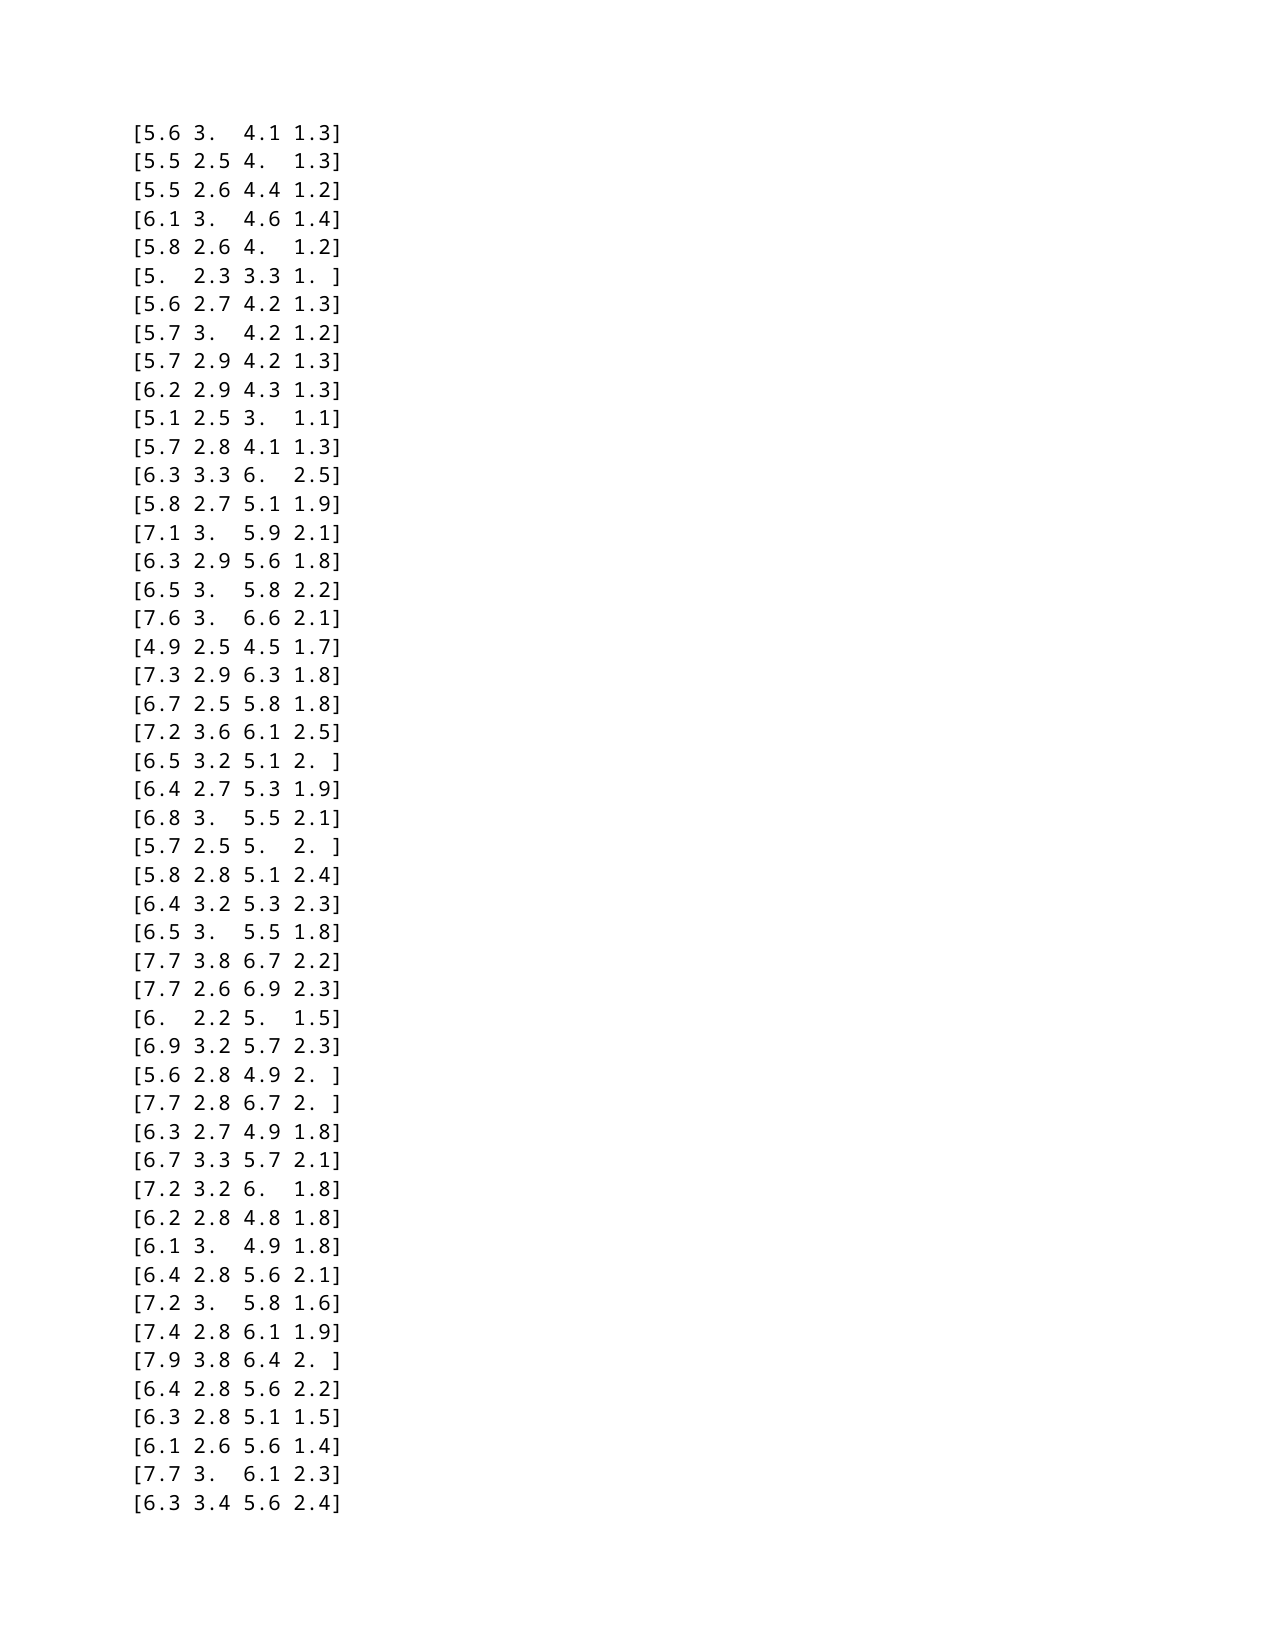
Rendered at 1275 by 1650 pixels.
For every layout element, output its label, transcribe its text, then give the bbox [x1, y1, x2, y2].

text [5.6 2.7 4.2 1.3] [118, 289, 1157, 318]
text [5.6 3. 4.1 1.3] [118, 118, 1157, 147]
text [6.5 3. 5.8 2.2] [118, 575, 1157, 603]
text [6.3 3.4 5.6 2.4] [118, 1488, 1157, 1517]
text [6.4 2.8 5.6 2.2] [118, 1374, 1157, 1402]
text [5.1 2.5 3. 1.1] [118, 403, 1157, 432]
text [5.7 2.9 4.2 1.3] [118, 346, 1157, 375]
text [5.8 2.8 5.1 2.4] [118, 860, 1157, 889]
text [7.6 3. 6.6 2.1] [118, 603, 1157, 632]
text [4.9 2.5 4.5 1.7] [118, 632, 1157, 660]
text [6.2 2.9 4.3 1.3] [118, 375, 1157, 403]
text [6.7 3.3 5.7 2.1] [118, 1146, 1157, 1174]
text [6.1 3. 4.9 1.8] [118, 1231, 1157, 1260]
text [6.8 3. 5.5 2.1] [118, 803, 1157, 832]
text [6.7 2.5 5.8 1.8] [118, 689, 1157, 717]
text [7.2 3. 5.8 1.6] [118, 1288, 1157, 1317]
text [7.7 3. 6.1 2.3] [118, 1459, 1157, 1488]
text [6.3 2.8 5.1 1.5] [118, 1402, 1157, 1431]
text [5.7 3. 4.2 1.2] [118, 318, 1157, 346]
text [6.1 3. 4.6 1.4] [118, 204, 1157, 232]
text [6.3 2.9 5.6 1.8] [118, 546, 1157, 575]
text [6.5 3.2 5.1 2. ] [118, 746, 1157, 774]
text [5.7 2.5 5. 2. ] [118, 832, 1157, 860]
text [6.5 3. 5.5 1.8] [118, 917, 1157, 946]
text [7.2 3.6 6.1 2.5] [118, 717, 1157, 746]
text [5.8 2.6 4. 1.2] [118, 232, 1157, 261]
text [7.1 3. 5.9 2.1] [118, 518, 1157, 546]
text [6.4 2.7 5.3 1.9] [118, 774, 1157, 803]
text [6. 2.2 5. 1.5] [118, 1003, 1157, 1031]
text [6.2 2.8 4.8 1.8] [118, 1203, 1157, 1231]
text [7.3 2.9 6.3 1.8] [118, 660, 1157, 689]
text [5.6 2.8 4.9 2. ] [118, 1060, 1157, 1088]
text [7.7 2.6 6.9 2.3] [118, 974, 1157, 1003]
text [6.3 2.7 4.9 1.8] [118, 1117, 1157, 1146]
text [5.7 2.8 4.1 1.3] [118, 432, 1157, 461]
text [6.4 2.8 5.6 2.1] [118, 1260, 1157, 1288]
text [6.4 3.2 5.3 2.3] [118, 889, 1157, 917]
text [5.8 2.7 5.1 1.9] [118, 489, 1157, 518]
text [7.7 3.8 6.7 2.2] [118, 946, 1157, 974]
text [5.5 2.6 4.4 1.2] [118, 175, 1157, 204]
text [5. 2.3 3.3 1. ] [118, 261, 1157, 289]
text [6.1 2.6 5.6 1.4] [118, 1431, 1157, 1459]
text [7.9 3.8 6.4 2. ] [118, 1345, 1157, 1374]
text [7.4 2.8 6.1 1.9] [118, 1317, 1157, 1345]
text [5.5 2.5 4. 1.3] [118, 147, 1157, 175]
text [6.3 3.3 6. 2.5] [118, 461, 1157, 489]
text [6.9 3.2 5.7 2.3] [118, 1031, 1157, 1060]
text [7.7 2.8 6.7 2. ] [118, 1088, 1157, 1117]
text [7.2 3.2 6. 1.8] [118, 1174, 1157, 1203]
